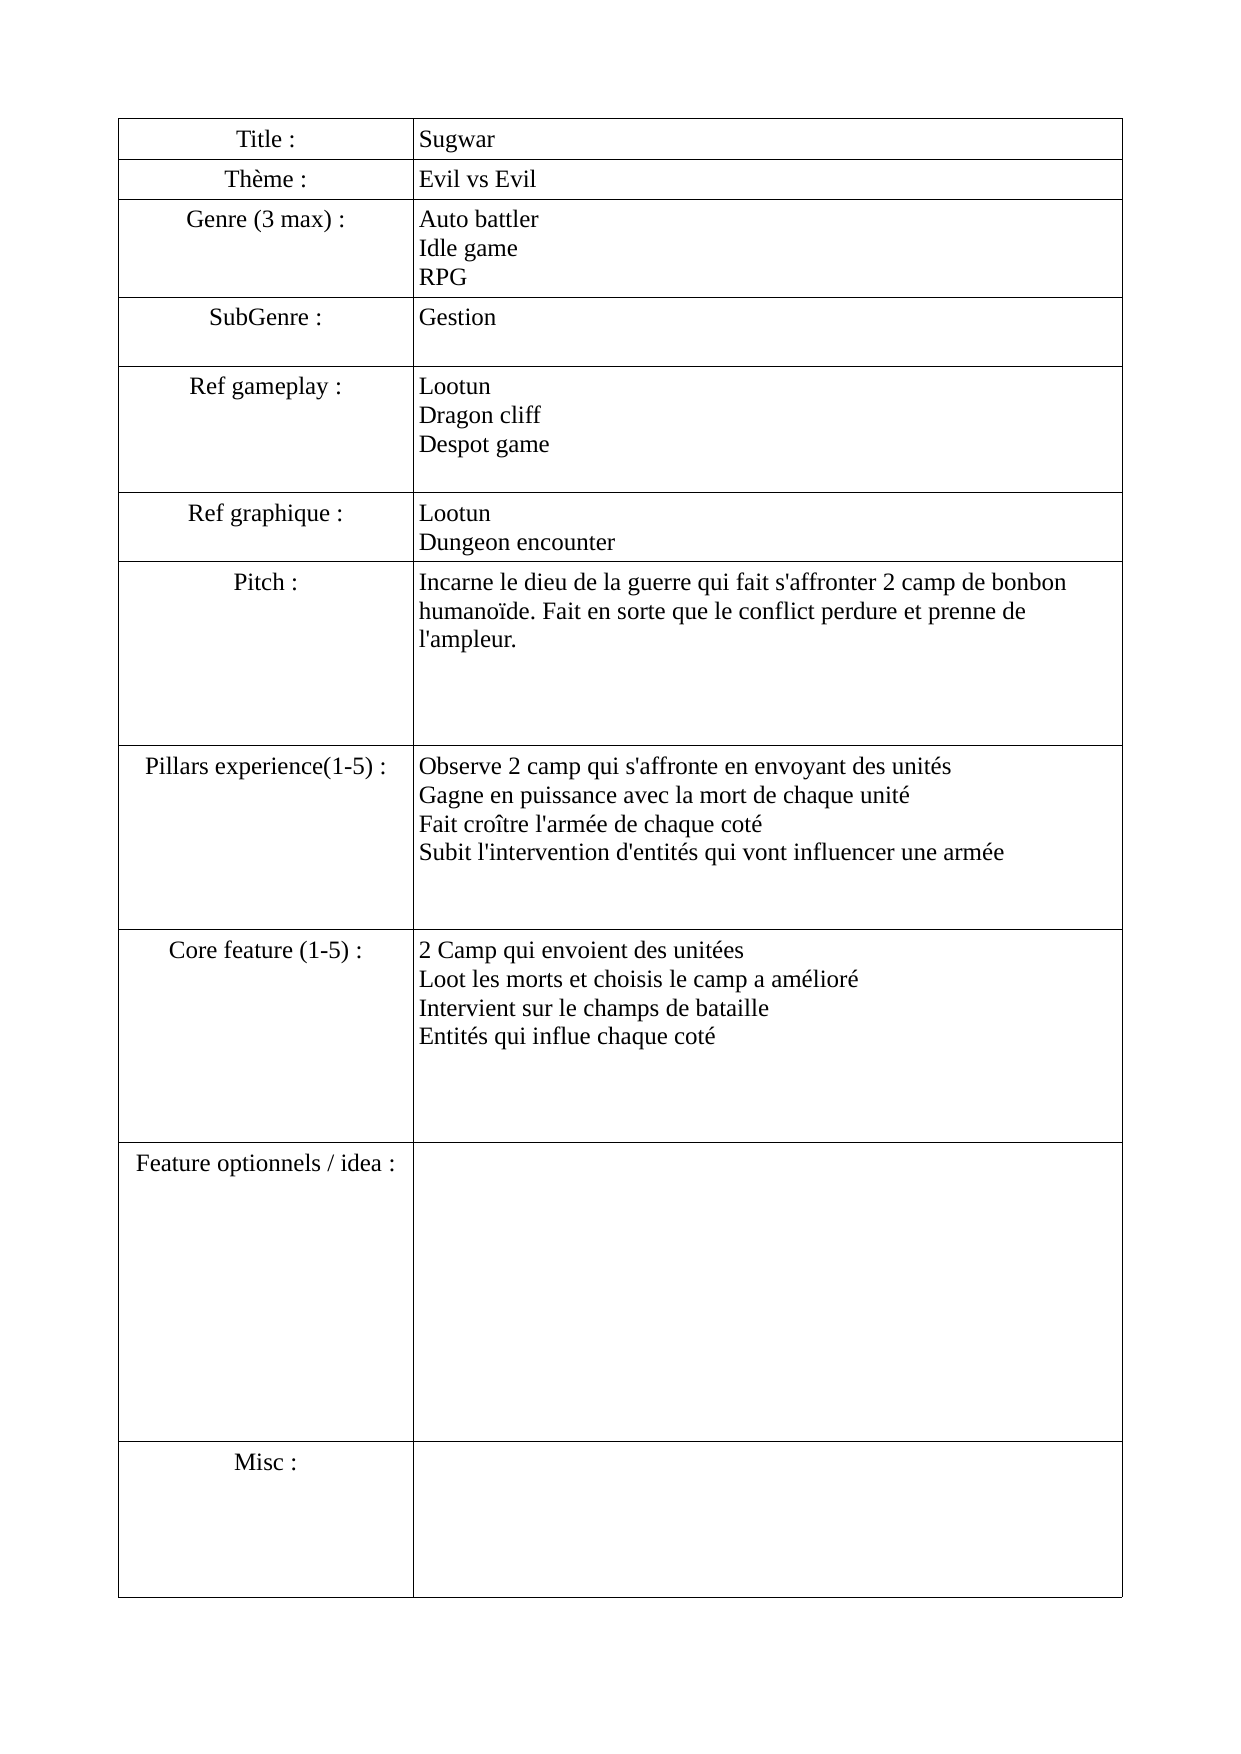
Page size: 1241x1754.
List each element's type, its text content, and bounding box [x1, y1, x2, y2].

table_cell Thème : [119, 160, 413, 199]
table_cell Auto battler Idle game RPG [414, 200, 1122, 297]
table_cell Evil vs Evil [414, 160, 1122, 199]
table_cell Gestion [414, 298, 1122, 366]
table_cell Feature optionnels / idea : [119, 1143, 413, 1441]
table_header Sugwar [414, 119, 1122, 158]
table_header Title : [119, 119, 413, 158]
table_cell Observe 2 camp qui s'affronte en envoyant des unités Gagne en puissance avec la mort de chaque unité Fait croître l'armée de chaque coté Subit l'intervention d'entités qui vont influencer une armée [414, 746, 1122, 929]
table_cell Incarne le dieu de la guerre qui fait s'affronter 2 camp de bonbon humanoïde. Fait en sorte que le conflict perdure et prenne de l'ampleur. [414, 562, 1122, 745]
table_cell [414, 1442, 1122, 1597]
table_cell [414, 1143, 1122, 1441]
table_cell Lootun Dungeon encounter [414, 493, 1122, 561]
table_cell Ref graphique : [119, 493, 413, 561]
table_cell Core feature (1-5) : [119, 930, 413, 1142]
table_cell 2 Camp qui envoient des unitées Loot les morts et choisis le camp a amélioré Intervient sur le champs de bataille Entités qui influe chaque coté [414, 930, 1122, 1142]
table_cell Pillars experience(1-5) : [119, 746, 413, 929]
table_cell Genre (3 max) : [119, 200, 413, 297]
table_cell Ref gameplay : [119, 367, 413, 492]
table_cell Lootun Dragon cliff Despot game [414, 367, 1122, 492]
table_cell SubGenre : [119, 298, 413, 366]
table_cell Misc : [119, 1442, 413, 1597]
table_cell Pitch : [119, 562, 413, 745]
